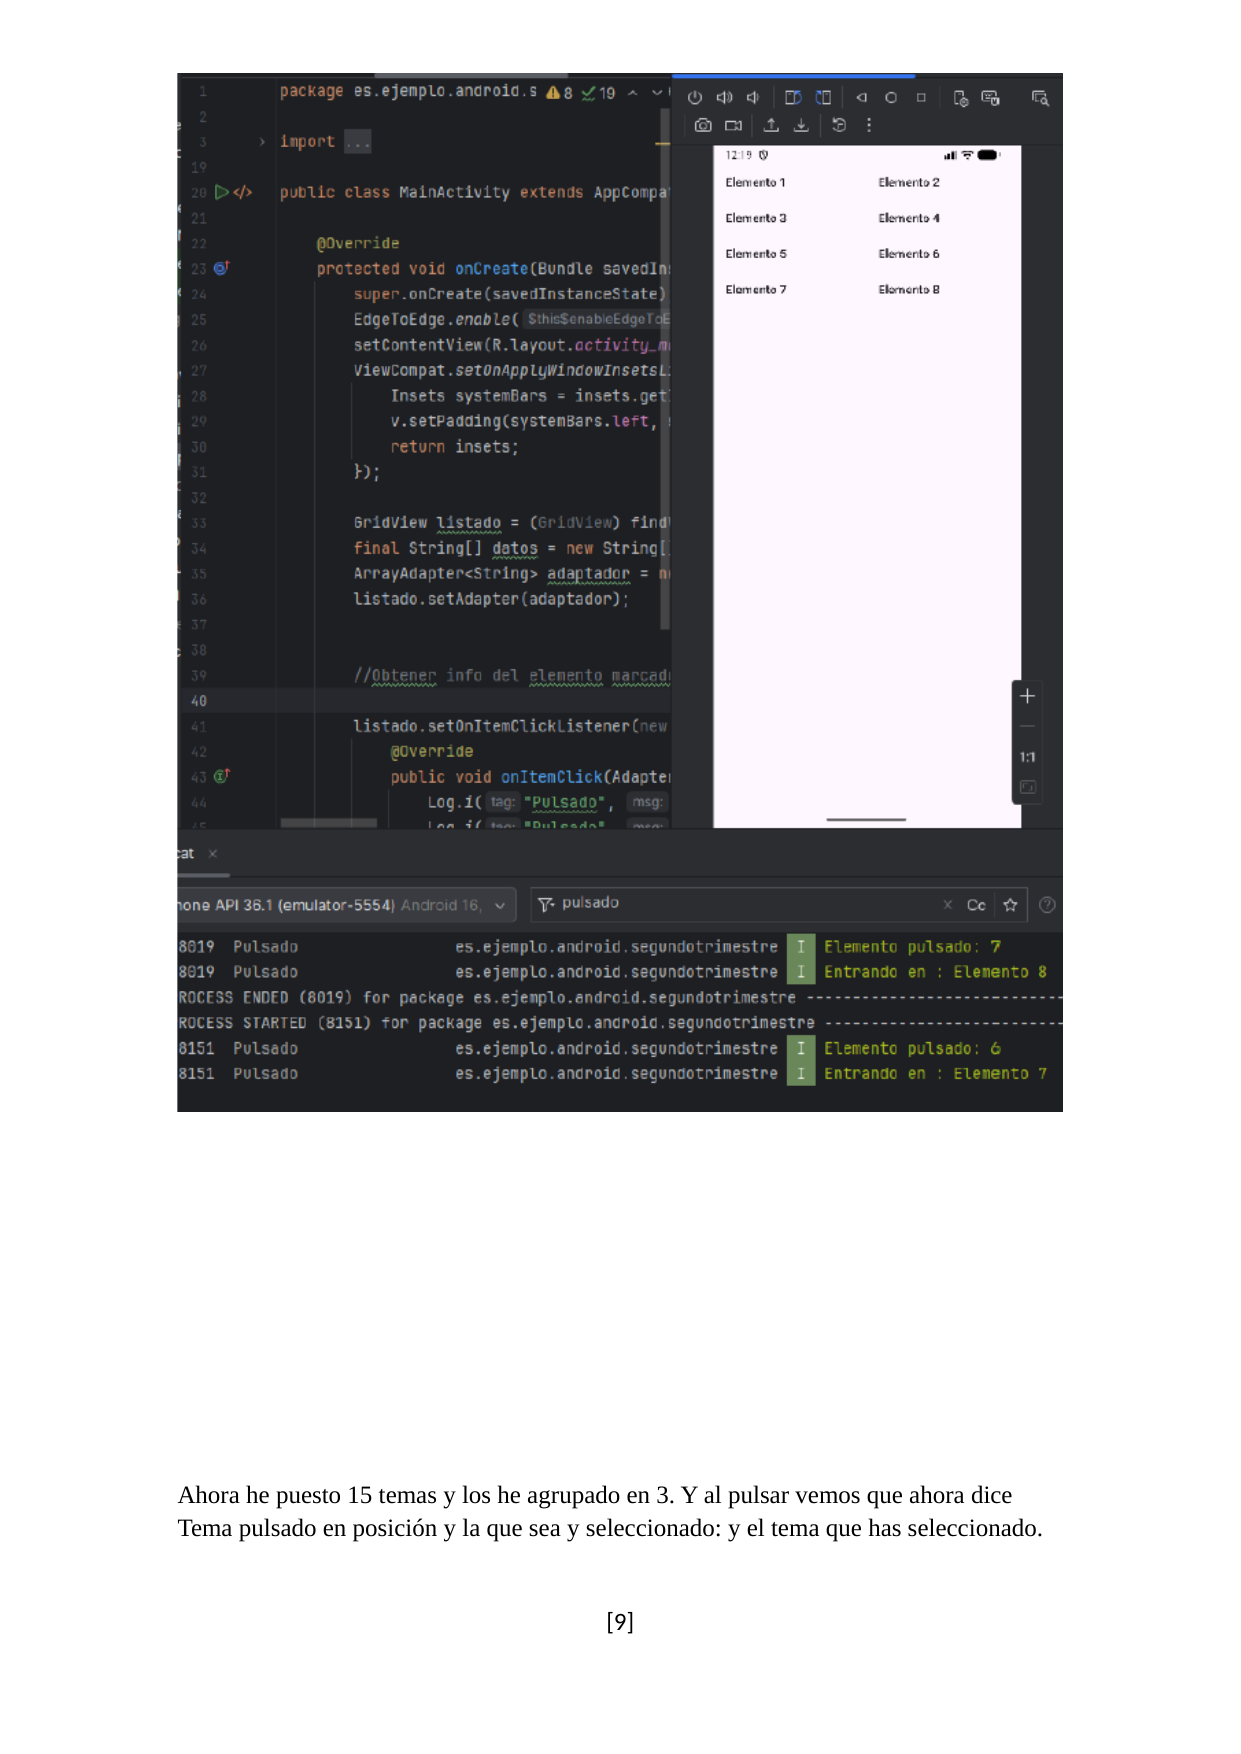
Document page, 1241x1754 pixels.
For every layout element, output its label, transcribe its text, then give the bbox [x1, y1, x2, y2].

text Ahora he puesto 15 temas y los he agrupado en 3. Y al pulsar vemos que ahora dice Tema pulsado en posición y la que sea y seleccionado: y el tema que has seleccionado. [177, 1481, 1063, 1542]
